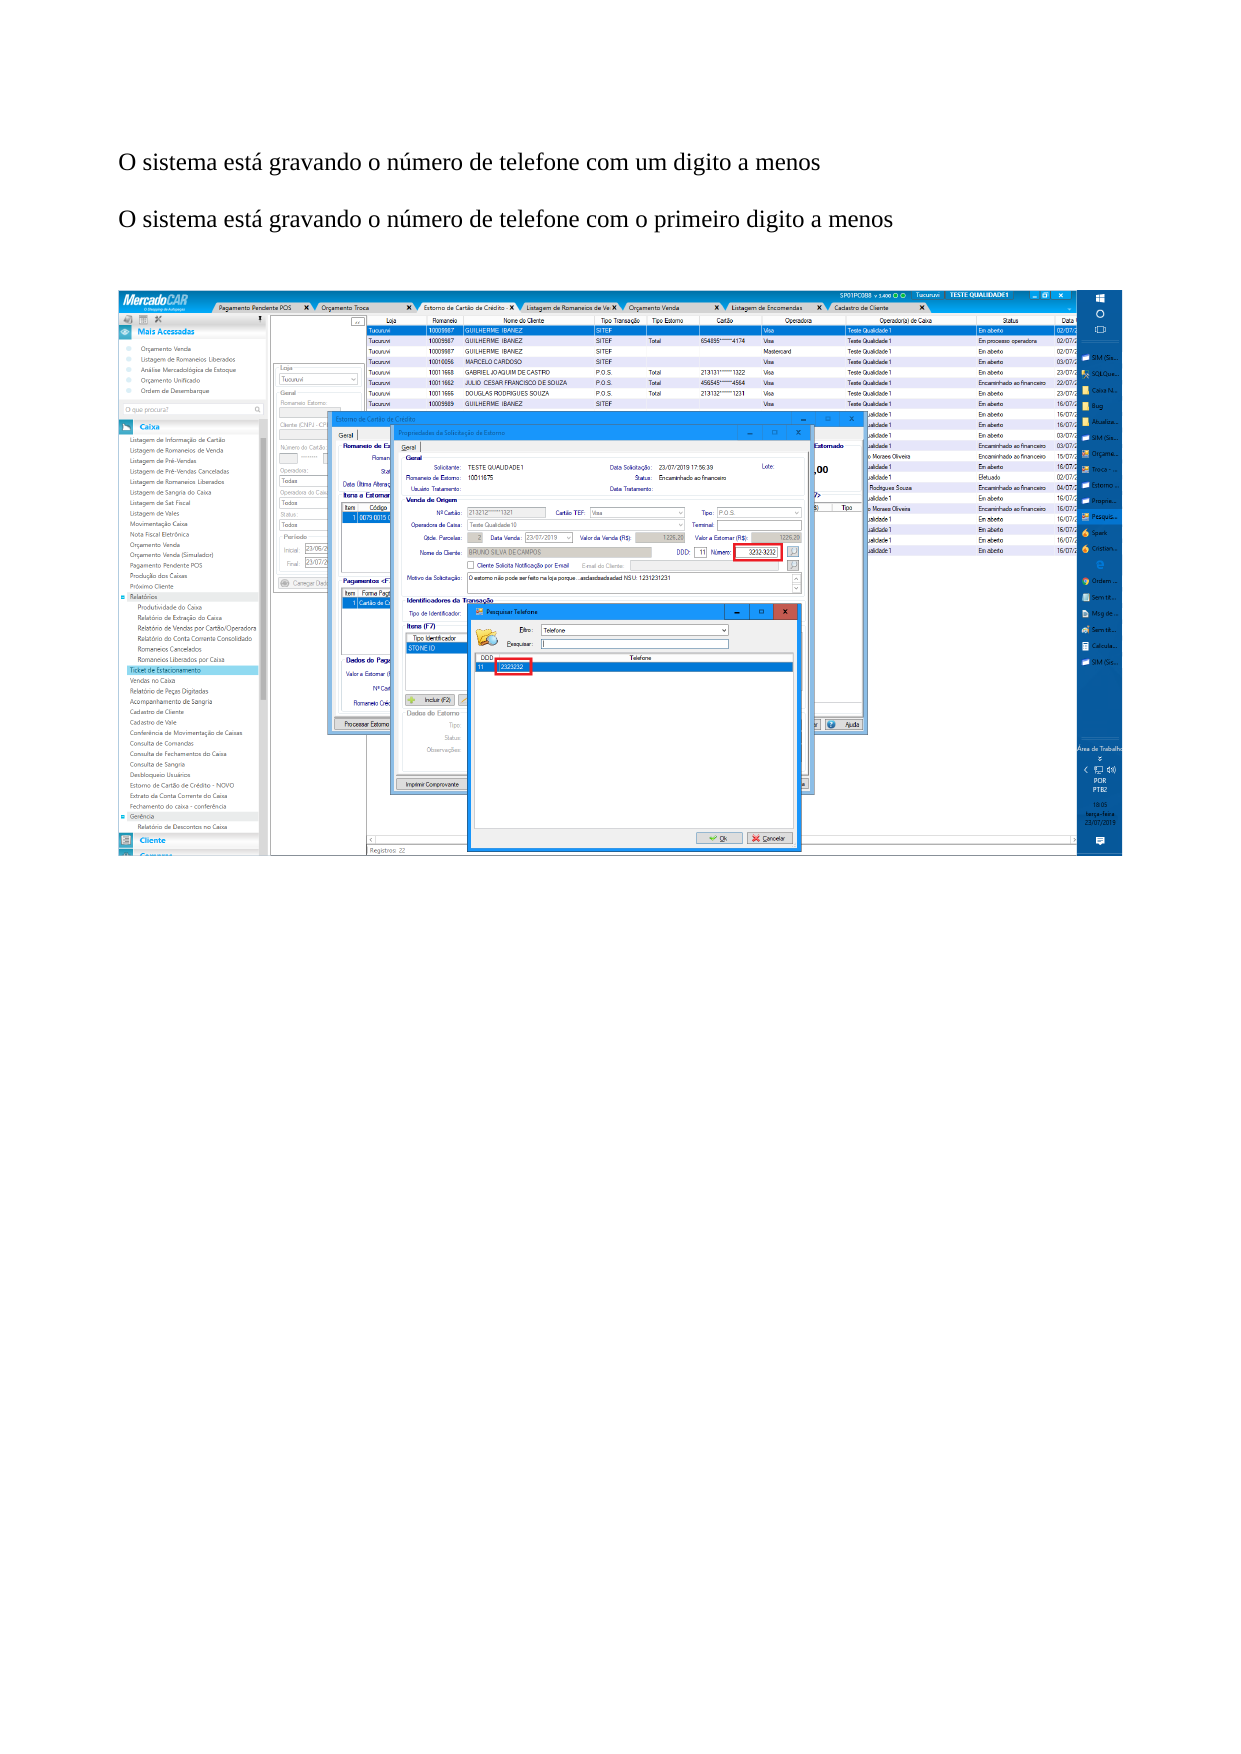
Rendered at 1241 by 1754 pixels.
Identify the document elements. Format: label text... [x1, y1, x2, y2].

picture [118, 290, 1123, 856]
picture [124, 295, 169, 305]
picture [175, 298, 186, 304]
text O sistema está gravando o número de telefone com um digito a menos [118, 147, 1122, 176]
text O sistema está gravando o número de telefone com o primeiro digito a menos [118, 204, 1122, 233]
